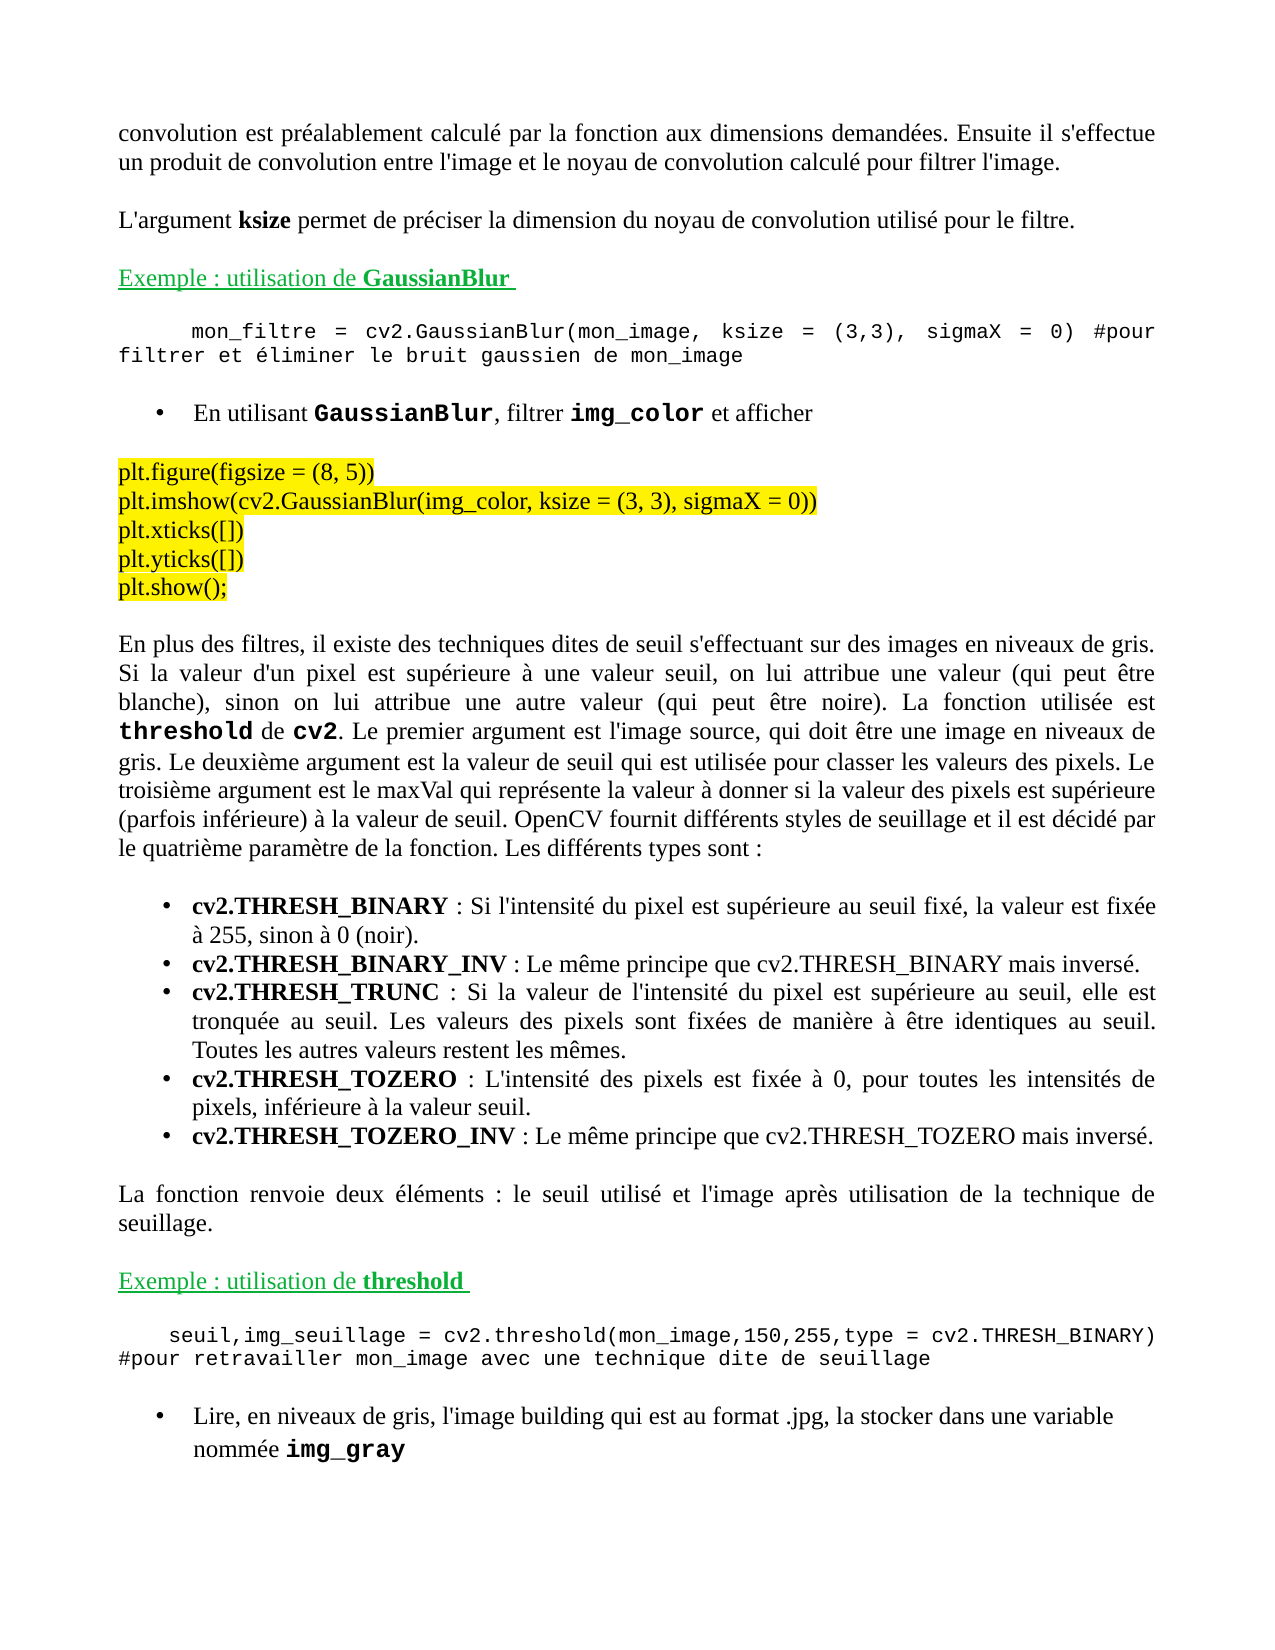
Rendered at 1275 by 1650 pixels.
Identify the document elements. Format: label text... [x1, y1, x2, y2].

list En utilisant GaussianBlur, filtrer img_color et afficher [156, 398, 1157, 429]
text L'argument ksize permet de préciser la dimension du noyau de convolution utilisé pour le filtre. [118, 205, 1157, 234]
text En plus des filtres, il existe des techniques dites de seuil s'effectuant sur des images en niveaux de gris. Si la valeur d'un pixel est supérieure à une valeur seuil, on lui attribue une valeur (qui peut être blanche), sinon on lui attribue une autre valeur (qui peut être noire). La fonction utilisée est threshold de cv2. Le premier argument est l'image source, qui doit être une image en niveaux de gris. Le deuxième argument est la valeur de seuil qui est utilisée pour classer les valeurs des pixels. Le troisième argument est le maxVal qui représente la valeur à donner si la valeur des pixels est supérieure (parfois inférieure) à la valeur de seuil. OpenCV fournit différents styles de seuillage et il est décidé par le quatrième paramètre de la fonction. Les différents types sont : [118, 629, 1157, 862]
list cv2.THRESH_TRUNC : Si la valeur de l'intensité du pixel est supérieure au seuil, elle est tronquée au seuil. Les valeurs des pixels sont fixées de manière à être identiques au seuil. Toutes les autres valeurs restent les mêmes. [162, 977, 1157, 1064]
text seuil,img_seuillage = cv2.threshold(mon_image,150,255,type = cv2.THRESH_BINARY) #pour retravailler mon_image avec une technique dite de seuillage [118, 1324, 1157, 1372]
list cv2.THRESH_TOZERO : L'intensité des pixels est fixée à 0, pour toutes les intensités de pixels, inférieure à la valeur seuil. [162, 1064, 1157, 1121]
list cv2.THRESH_TOZERO_INV : Le même principe que cv2.THRESH_TOZERO mais inversé. [162, 1121, 1157, 1150]
list Lire, en niveaux de gris, l'image building qui est au format .jpg, la stocker dans une variable nommée img_gray [156, 1401, 1157, 1465]
list cv2.THRESH_BINARY_INV : Le même principe que cv2.THRESH_BINARY mais inversé. [162, 949, 1157, 977]
text La fonction renvoie deux éléments : le seuil utilisé et l'image après utilisation de la technique de seuillage. [118, 1179, 1157, 1237]
list cv2.THRESH_BINARY : Si l'intensité du pixel est supérieure au seuil fixé, la valeur est fixée à 255, sinon à 0 (noir). [162, 891, 1157, 949]
text plt.xticks([]) [118, 515, 1157, 544]
text plt.figure(figsize = (8, 5)) [118, 457, 1157, 486]
text Exemple : utilisation de GaussianBlur [118, 263, 1157, 292]
text Exemple : utilisation de threshold [118, 1266, 1157, 1295]
text plt.imshow(cv2.GaussianBlur(img_color, ksize = (3, 3), sigmaX = 0)) [118, 486, 1157, 515]
text convolution est préalablement calculé par la fonction aux dimensions demandées. Ensuite il s'effectue un produit de convolution entre l'image et le noyau de convolution calculé pour filtrer l'image. [118, 118, 1157, 176]
text mon_filtre = cv2.GaussianBlur(mon_image, ksize = (3,3), sigmaX = 0) #pour filtrer et éliminer le bruit gaussien de mon_image [118, 322, 1157, 369]
text plt.yticks([]) [118, 544, 1157, 572]
text plt.show(); [118, 572, 1157, 601]
